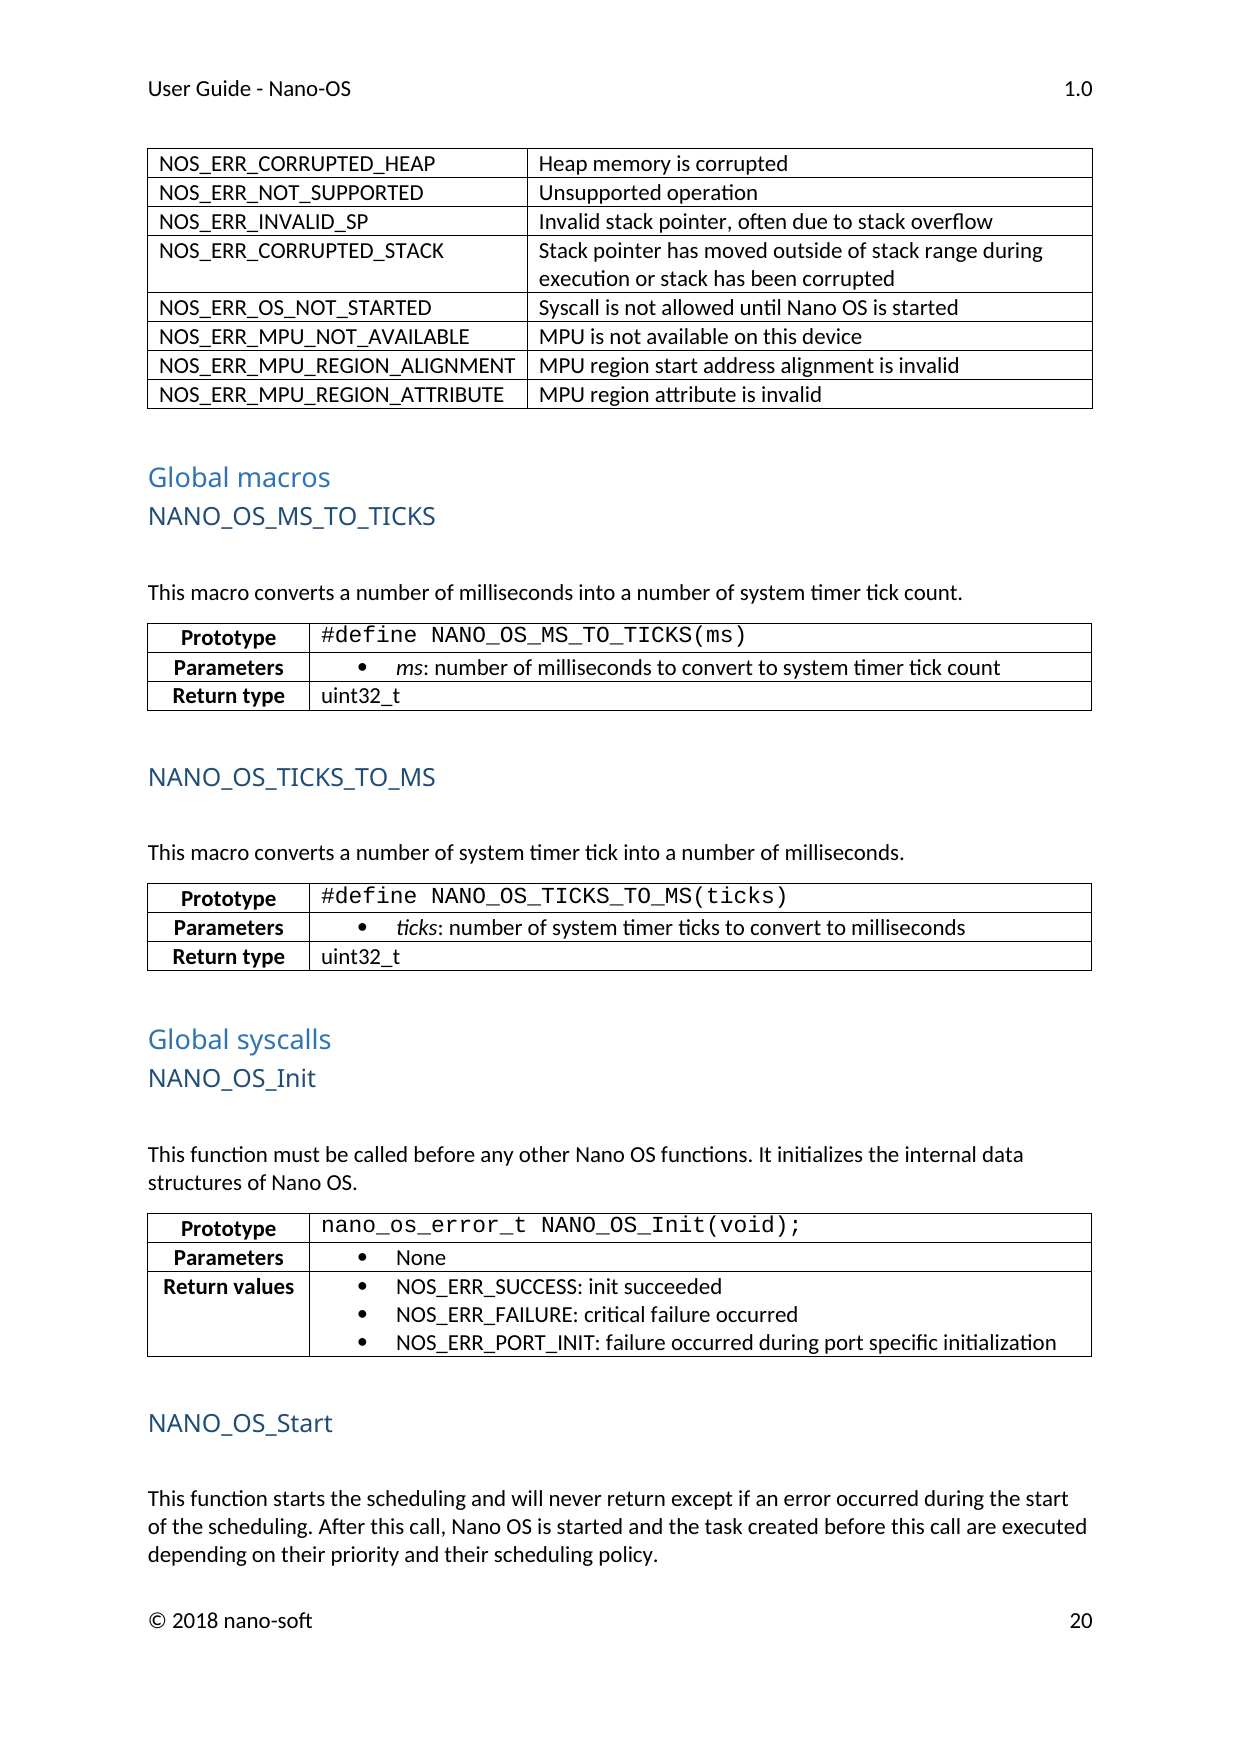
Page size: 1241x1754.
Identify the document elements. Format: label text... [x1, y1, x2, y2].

table_cell Unsupported operation [528, 178, 1092, 206]
table_cell NOS_ERR_CORRUPTED_STACK [148, 236, 527, 292]
table_cell Invalid stack pointer, often due to stack overflow [528, 207, 1092, 235]
table_header Prototype [148, 624, 309, 652]
subtitle Global syscalls [148, 1020, 1093, 1057]
text This macro converts a number of system timer tick into a number of milliseconds. [148, 838, 1093, 866]
table_cell uint32_t [310, 942, 1091, 970]
table_cell Stack pointer has moved outside of stack range during execution or stack has been corrupted [528, 236, 1092, 292]
table_cell Return type [148, 942, 309, 970]
table_cell NOS_ERR_MPU_NOT_AVAILABLE [148, 322, 527, 350]
text This macro converts a number of milliseconds into a number of system timer tick count. [148, 578, 1093, 606]
table_cell Parameters [148, 1243, 309, 1271]
subtitle Global macros [148, 458, 1093, 495]
table_header #define NANO_OS_MS_TO_TICKS(ms) [310, 624, 1091, 652]
text This function must be called before any other Nano OS functions. It initializes the internal data structures of Nano OS. [148, 1140, 1093, 1196]
table_cell NOS_ERR_MPU_REGION_ATTRIBUTE [148, 380, 527, 408]
table_cell MPU is not available on this device [528, 322, 1092, 350]
table_cell NOS_ERR_NOT_SUPPORTED [148, 178, 527, 206]
table_header Prototype [148, 884, 309, 912]
table_header Prototype [148, 1214, 309, 1242]
subtitle NANO_OS_Init [148, 1061, 1093, 1095]
table_cell ms: number of milliseconds to convert to system timer tick count [310, 653, 1091, 681]
subtitle NANO_OS_TICKS_TO_MS [148, 759, 1093, 794]
table_cell NOS_ERR_OS_NOT_STARTED [148, 293, 527, 321]
table_cell NOS_ERR_INVALID_SP [148, 207, 527, 235]
table_header nano_os_error_t NANO_OS_Init(void); [310, 1214, 1091, 1242]
table_cell NOS_ERR_MPU_REGION_ALIGNMENT [148, 351, 527, 379]
table_header #define NANO_OS_TICKS_TO_MS(ticks) [310, 884, 1091, 912]
table_cell MPU region start address alignment is invalid [528, 351, 1092, 379]
table_cell uint32_t [310, 682, 1091, 710]
table_cell None [310, 1243, 1091, 1271]
text This function starts the scheduling and will never return except if an error occurred during the start of the scheduling. After this call, Nano OS is started and the task created before this call are executed depending on their priority and their scheduling policy. [148, 1484, 1093, 1568]
table_cell Parameters [148, 913, 309, 941]
table_cell MPU region attribute is invalid [528, 380, 1092, 408]
table_cell Syscall is not allowed until Nano OS is started [528, 293, 1092, 321]
table_cell NOS_ERR_CORRUPTED_HEAP [148, 149, 527, 177]
table_cell Return values [148, 1272, 309, 1356]
table_cell Parameters [148, 653, 309, 681]
table_cell Return type [148, 682, 309, 710]
table_cell NOS_ERR_SUCCESS: init succeeded NOS_ERR_FAILURE: critical failure occurred NOS_ERR_PORT_INIT: failure occurred during port specific initialization [310, 1272, 1091, 1356]
subtitle NANO_OS_Start [148, 1406, 1093, 1440]
subtitle NANO_OS_MS_TO_TICKS [148, 499, 1093, 533]
table_cell ticks: number of system timer ticks to convert to milliseconds [310, 913, 1091, 941]
table_cell Heap memory is corrupted [528, 149, 1092, 177]
